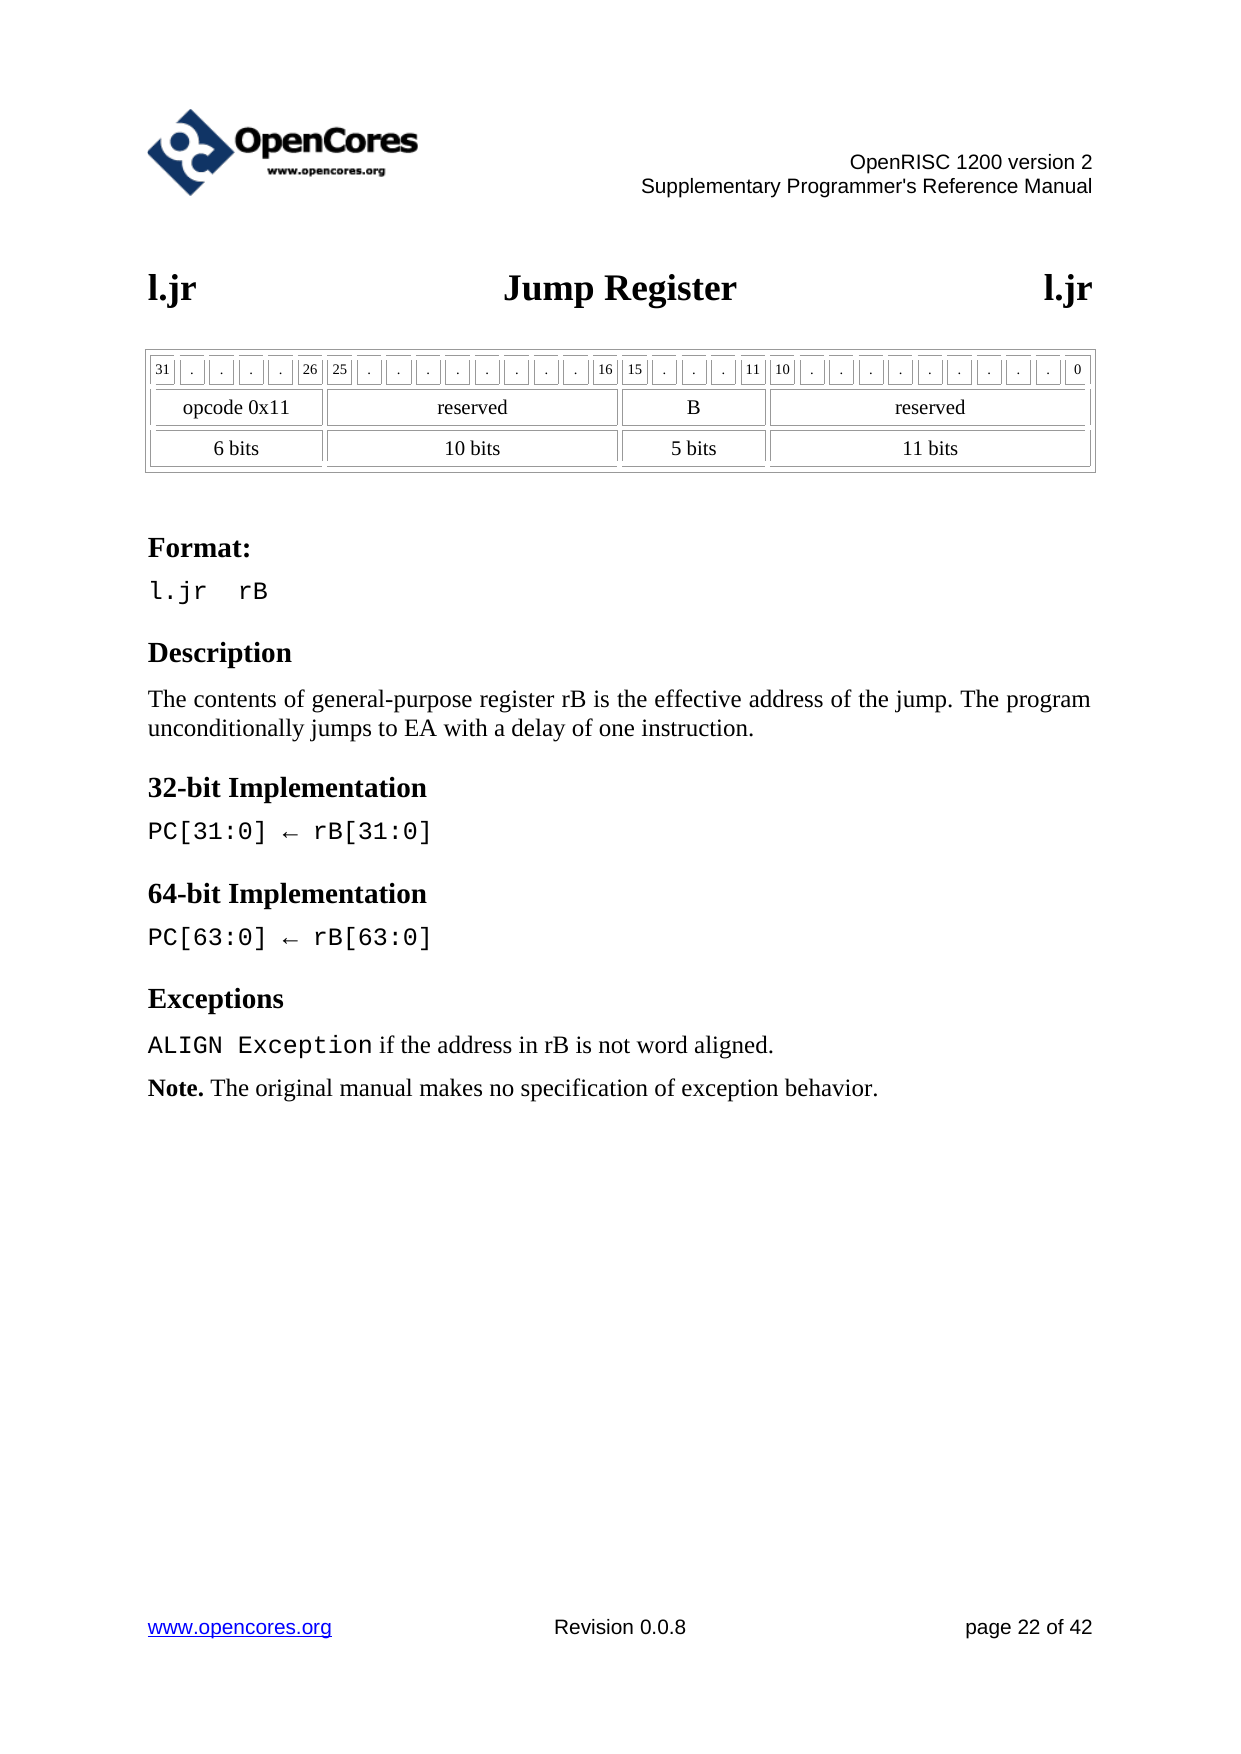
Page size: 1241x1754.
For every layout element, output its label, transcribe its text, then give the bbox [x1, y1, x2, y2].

table_header Jump Register [325, 227, 915, 308]
table_header . [797, 350, 826, 383]
table_header . [1004, 350, 1033, 383]
text ALIGN Exception if the address in rB is not word aligned. [148, 1030, 1093, 1061]
table_cell 5 bits [620, 425, 767, 466]
table_cell B [620, 384, 767, 425]
table_header . [443, 350, 472, 383]
table_header 31 [148, 350, 177, 383]
text Note. The original manual makes no specification of exception behavior. [148, 1073, 1093, 1102]
table_header . [945, 350, 974, 383]
table_header . [886, 350, 915, 383]
table_cell opcode 0x11 [148, 384, 325, 425]
table_header 15 [620, 350, 649, 383]
table_header 25 [325, 350, 354, 383]
table_header . [561, 350, 590, 383]
table_header . [354, 350, 384, 383]
picture [147, 109, 418, 196]
title 32-bit Implementation [148, 770, 1093, 804]
table_header . [826, 350, 856, 383]
table_header l.jr [148, 227, 325, 308]
table_cell 10 bits [325, 425, 620, 466]
table_cell reserved [768, 384, 1093, 425]
table_header . [1033, 350, 1063, 383]
table_header . [531, 350, 561, 383]
table_header . [236, 350, 266, 383]
table_header . [413, 350, 443, 383]
title Format: [148, 530, 1093, 563]
table_header . [266, 350, 295, 383]
table_header l.jr [915, 227, 1093, 308]
table_header . [384, 350, 413, 383]
table_header . [679, 350, 708, 383]
table_header . [856, 350, 886, 383]
table_header . [177, 350, 207, 383]
table_header . [915, 350, 944, 383]
table_header 11 [738, 350, 767, 383]
table_header . [207, 350, 236, 383]
table_header . [708, 350, 738, 383]
table_header 0 [1063, 350, 1093, 383]
table_cell 11 bits [768, 425, 1093, 466]
text The contents of general-purpose register rB is the effective address of the jump. The program unconditionally jumps to EA with a delay of one instruction. [148, 684, 1093, 741]
table_header 26 [295, 350, 325, 383]
title 64-bit Implementation [148, 876, 1093, 909]
table_header . [649, 350, 679, 383]
table_header 10 [768, 350, 797, 383]
table_header . [472, 350, 502, 383]
text PC[31:0] ← rB[31:0] [148, 819, 1093, 847]
table_cell reserved [325, 384, 620, 425]
title Exceptions [148, 982, 1093, 1015]
title Description [148, 636, 1093, 669]
text l.jr rB [148, 578, 1093, 607]
text PC[63:0] ← rB[63:0] [148, 924, 1093, 953]
table_header . [974, 350, 1003, 383]
table_cell 6 bits [148, 425, 325, 466]
table_header 16 [590, 350, 620, 383]
table_header . [502, 350, 531, 383]
